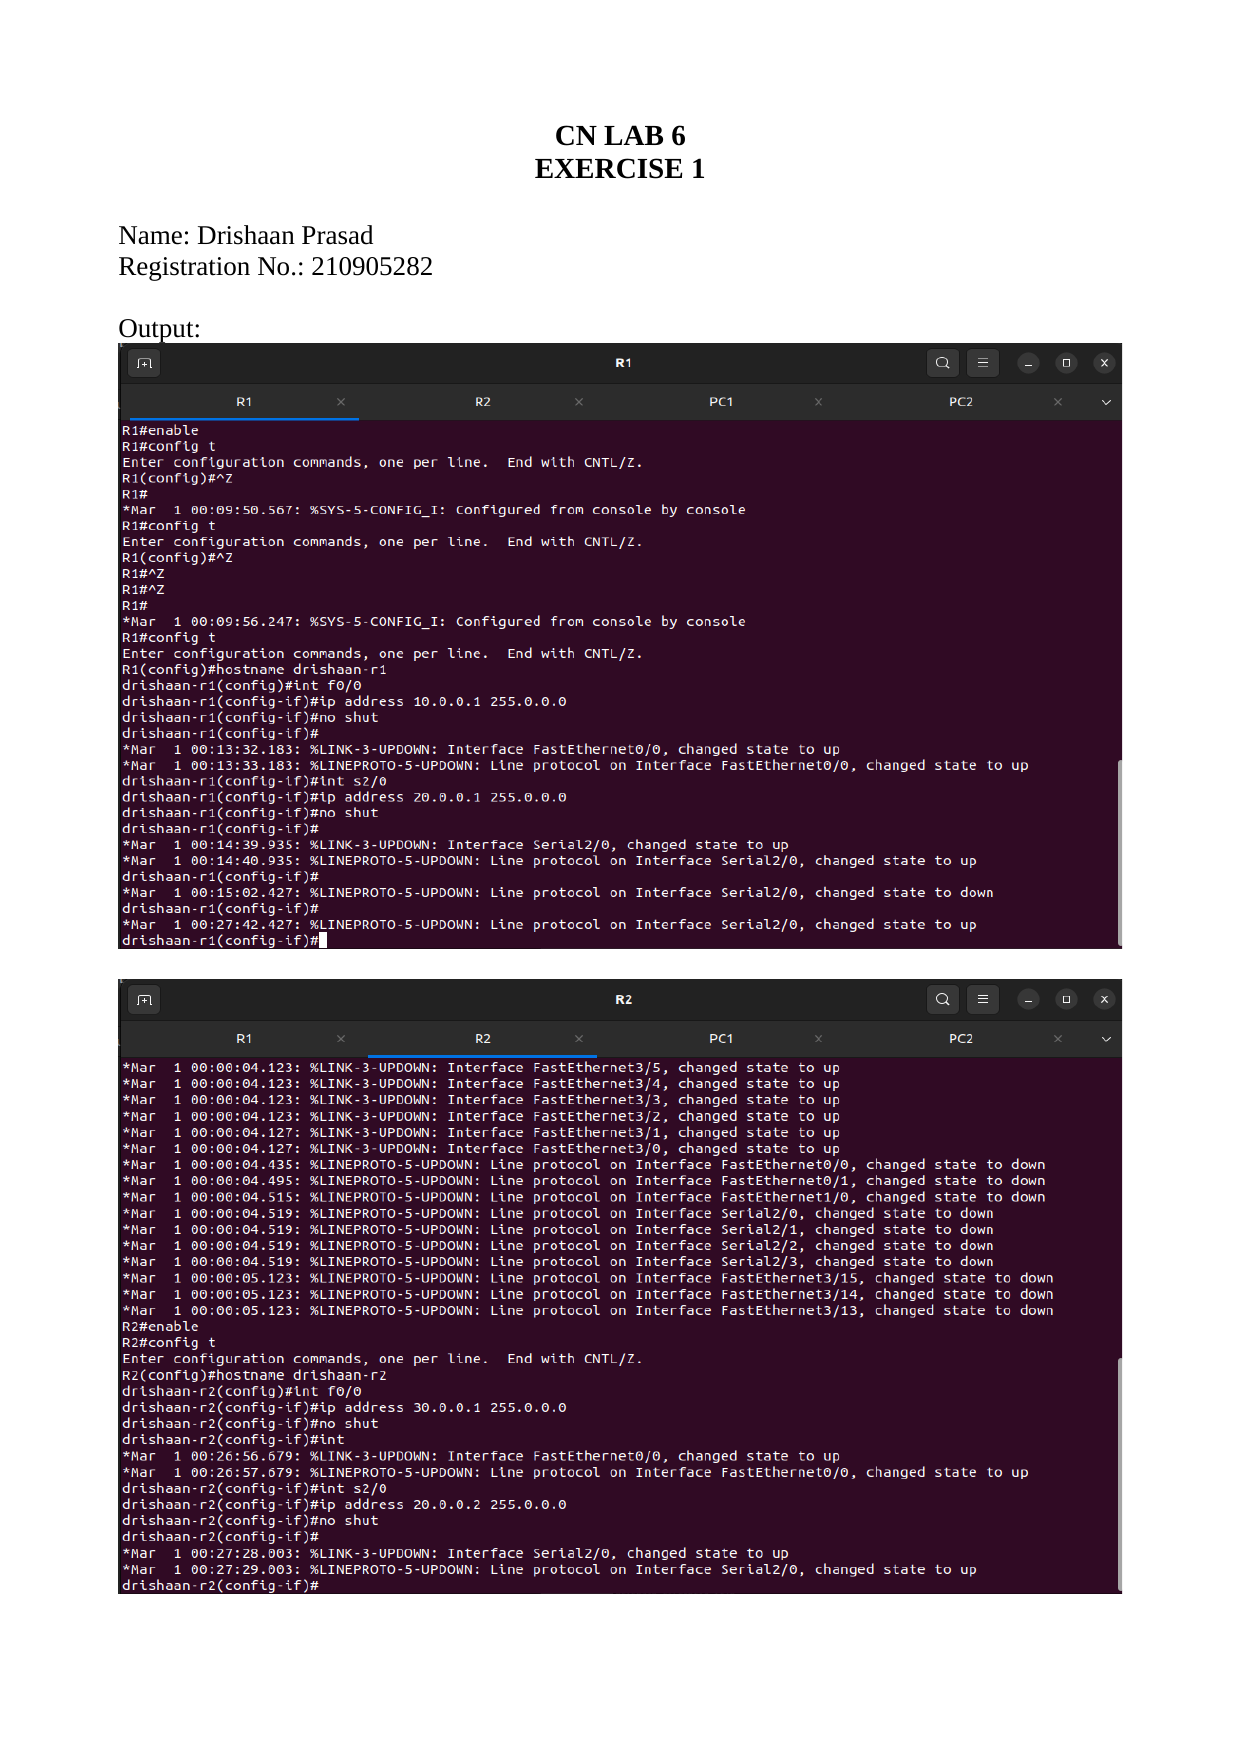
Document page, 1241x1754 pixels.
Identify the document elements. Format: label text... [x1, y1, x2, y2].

picture [118, 979, 1123, 1594]
text Output: [118, 312, 1122, 343]
text Name: Drishaan Prasad [118, 219, 1122, 250]
picture [118, 343, 1123, 949]
text EXERCISE 1 [118, 152, 1122, 185]
text CN LAB 6 [118, 118, 1122, 152]
text Registration No.: 210905282 [118, 250, 1122, 281]
